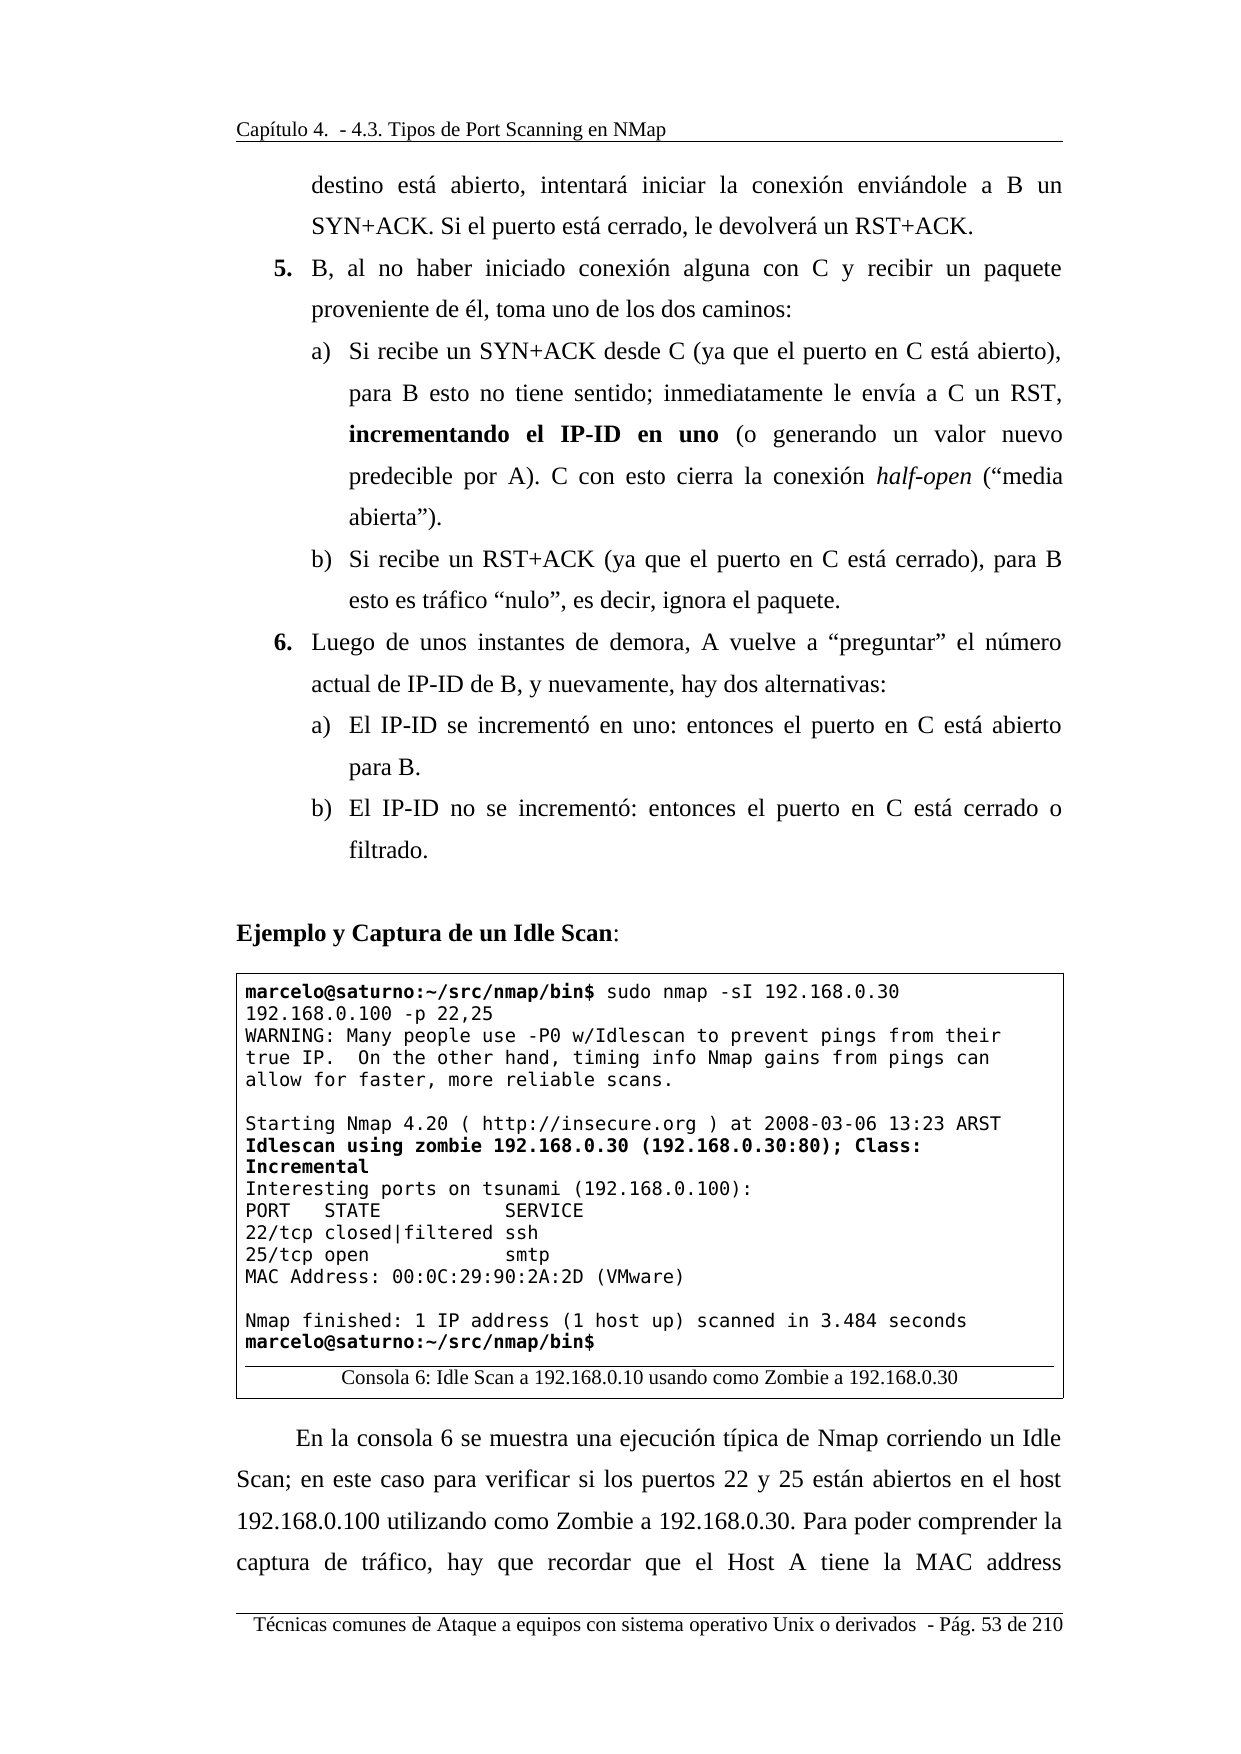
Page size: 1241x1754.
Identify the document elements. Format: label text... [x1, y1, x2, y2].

text Starting Nmap 4.20 ( http://insecure.org ) at 2008-03-06 13:23 ARST [245, 1113, 1054, 1134]
text marcelo@saturno:~/src/nmap/bin$ [245, 1331, 1054, 1353]
text Nmap finished: 1 IP address (1 host up) scanned in 3.484 seconds [245, 1309, 1054, 1331]
text Idlescan using zombie 192.168.0.30 (192.168.0.30:80); Class: Incremental [245, 1134, 1054, 1178]
list Si recibe un RST+ACK (ya que el puerto en C está cerrado), para B esto es tráfico “nulo”, es decir, ignora el paquete. [311, 545, 1063, 614]
text WARNING: Many people use -P0 w/Idlescan to prevent pings from their true IP. On the other hand, timing info Nmap gains from pings can allow for faster, more reliable scans. [245, 1025, 1054, 1091]
text 22/tcp closed|filtered ssh [245, 1222, 1054, 1244]
text PORT STATE SERVICE [245, 1200, 1054, 1222]
text [237, 974, 1063, 1398]
list Luego de unos instantes de demora, A vuelve a “preguntar” el número actual de IP-ID de B, y nuevamente, hay dos alternativas: [274, 628, 1063, 697]
list Si recibe un SYN+ACK desde C (ya que el puerto en C está abierto), para B esto no tiene sentido; inmediatamente le envía a C un RST, incrementando el IP-ID en uno (o generando un valor nuevo predecible por A). C con esto cierra la conexión half-open (“media abierta”). [311, 337, 1063, 531]
list B, al no haber iniciado conexión alguna con C y recibir un paquete proveniente de él, toma uno de los dos caminos: [274, 254, 1063, 323]
list El IP-ID no se incrementó: entonces el puerto en C está cerrado o filtrado. [311, 794, 1063, 864]
list destino está abierto, intentará iniciar la conexión enviándole a B un SYN+ACK. Si el puerto está cerrado, le devolverá un RST+ACK. [274, 171, 1063, 240]
text Interesting ports on tsunami (192.168.0.100): [245, 1178, 1054, 1200]
list El IP-ID se incrementó en uno: entonces el puerto en C está abierto para B. [311, 711, 1063, 781]
text Consola 6: Idle Scan a 192.168.0.10 usando como Zombie a 192.168.0.30 [245, 1367, 1054, 1389]
text En la consola 6 se muestra una ejecución típica de Nmap corriendo un Idle Scan; en este caso para verificar si los puertos 22 y 25 están abiertos en el host 192.168.0.100 utilizando como Zombie a 192.168.0.30. Para poder comprender la captura de tráfico, hay que recordar que el Host A tiene la MAC address [236, 1399, 1063, 1576]
text MAC Address: 00:0C:29:90:2A:2D (VMware) [245, 1266, 1054, 1288]
text marcelo@saturno:~/src/nmap/bin$ sudo nmap -sI 192.168.0.30 192.168.0.100 -p 22,25 [245, 981, 1054, 1025]
text Ejemplo y Captura de un Idle Scan: [236, 919, 1063, 947]
text 25/tcp open smtp [245, 1244, 1054, 1266]
